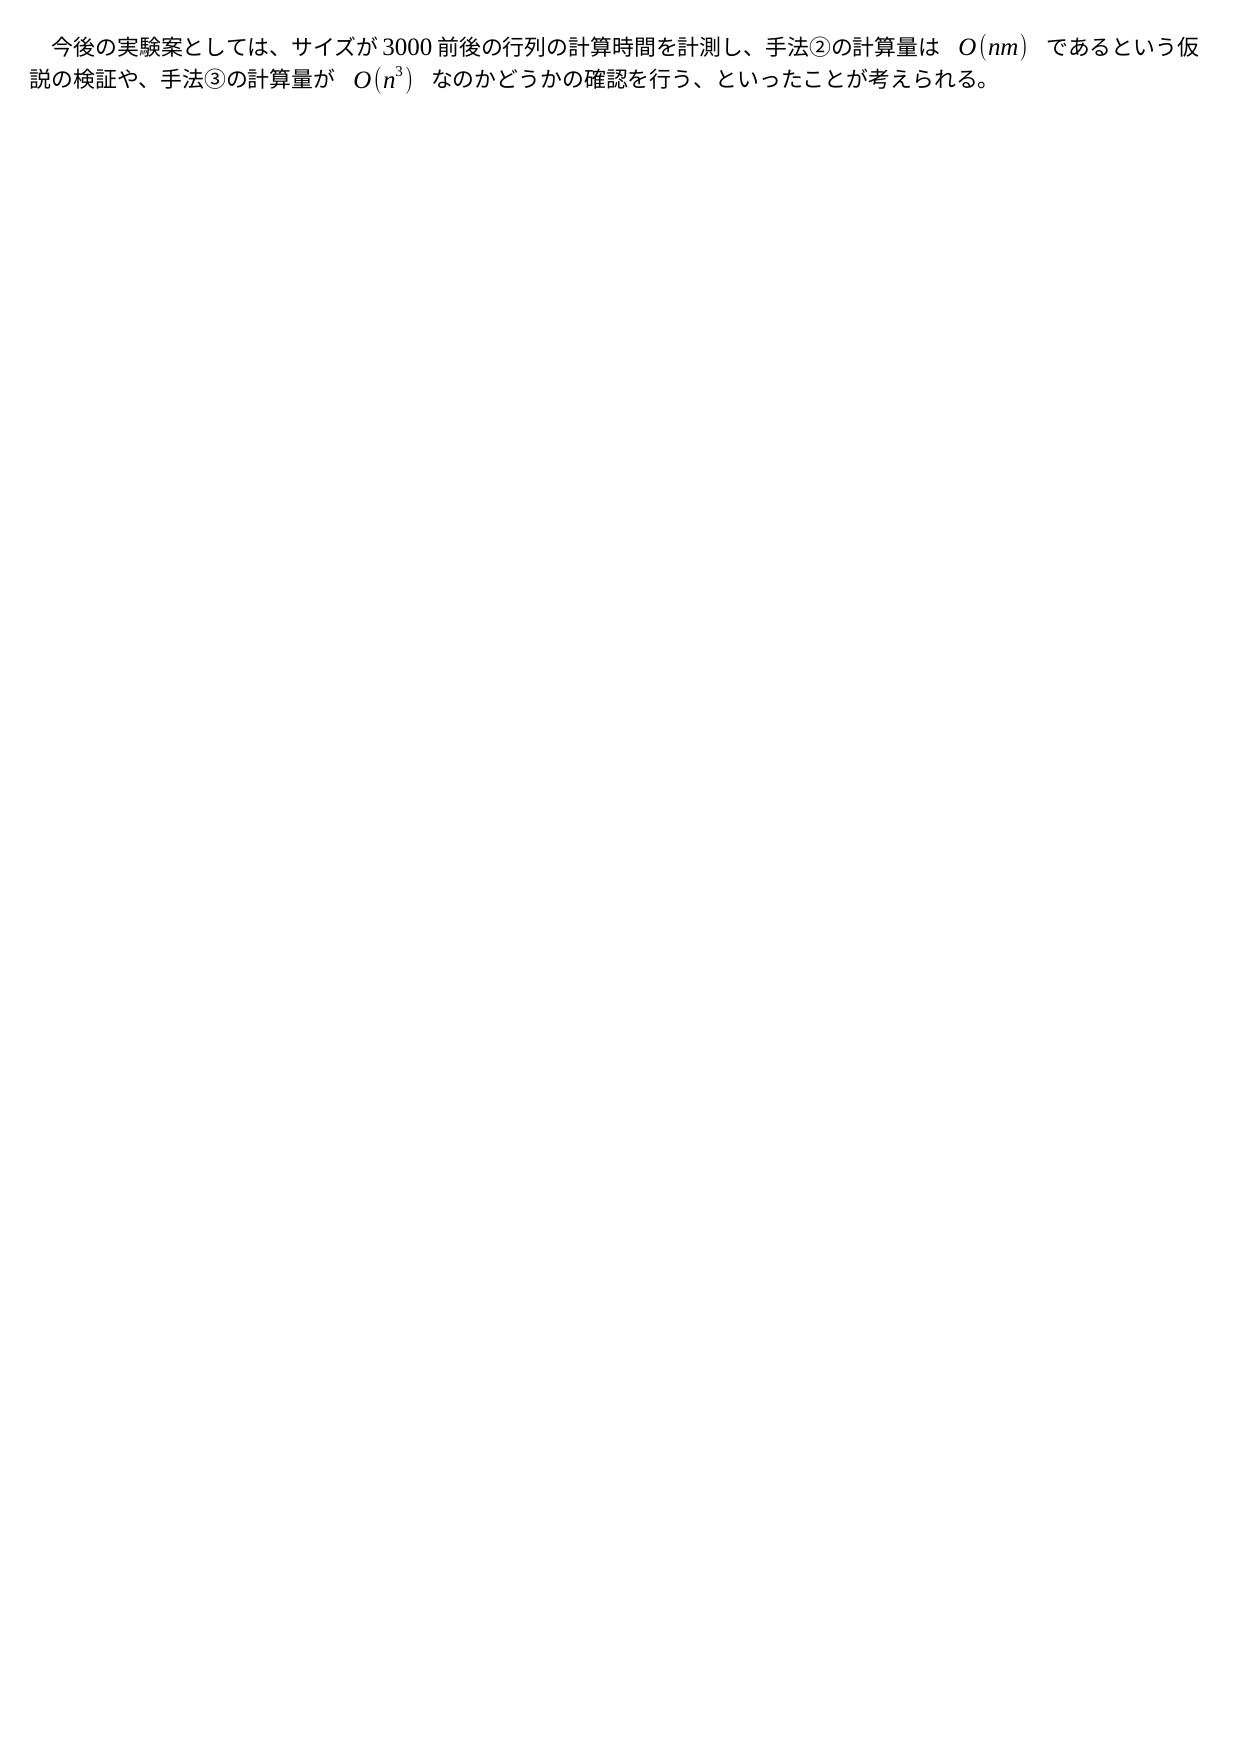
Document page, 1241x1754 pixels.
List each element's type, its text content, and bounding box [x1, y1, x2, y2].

text 今後の実験案としては、サイズが3000前後の行列の計算時間を計測し、手法②の計算量はであるという仮説の検証や、手法③の計算量がなのかどうかの確認を行う、といったことが考えられる。 [29, 29, 1211, 95]
